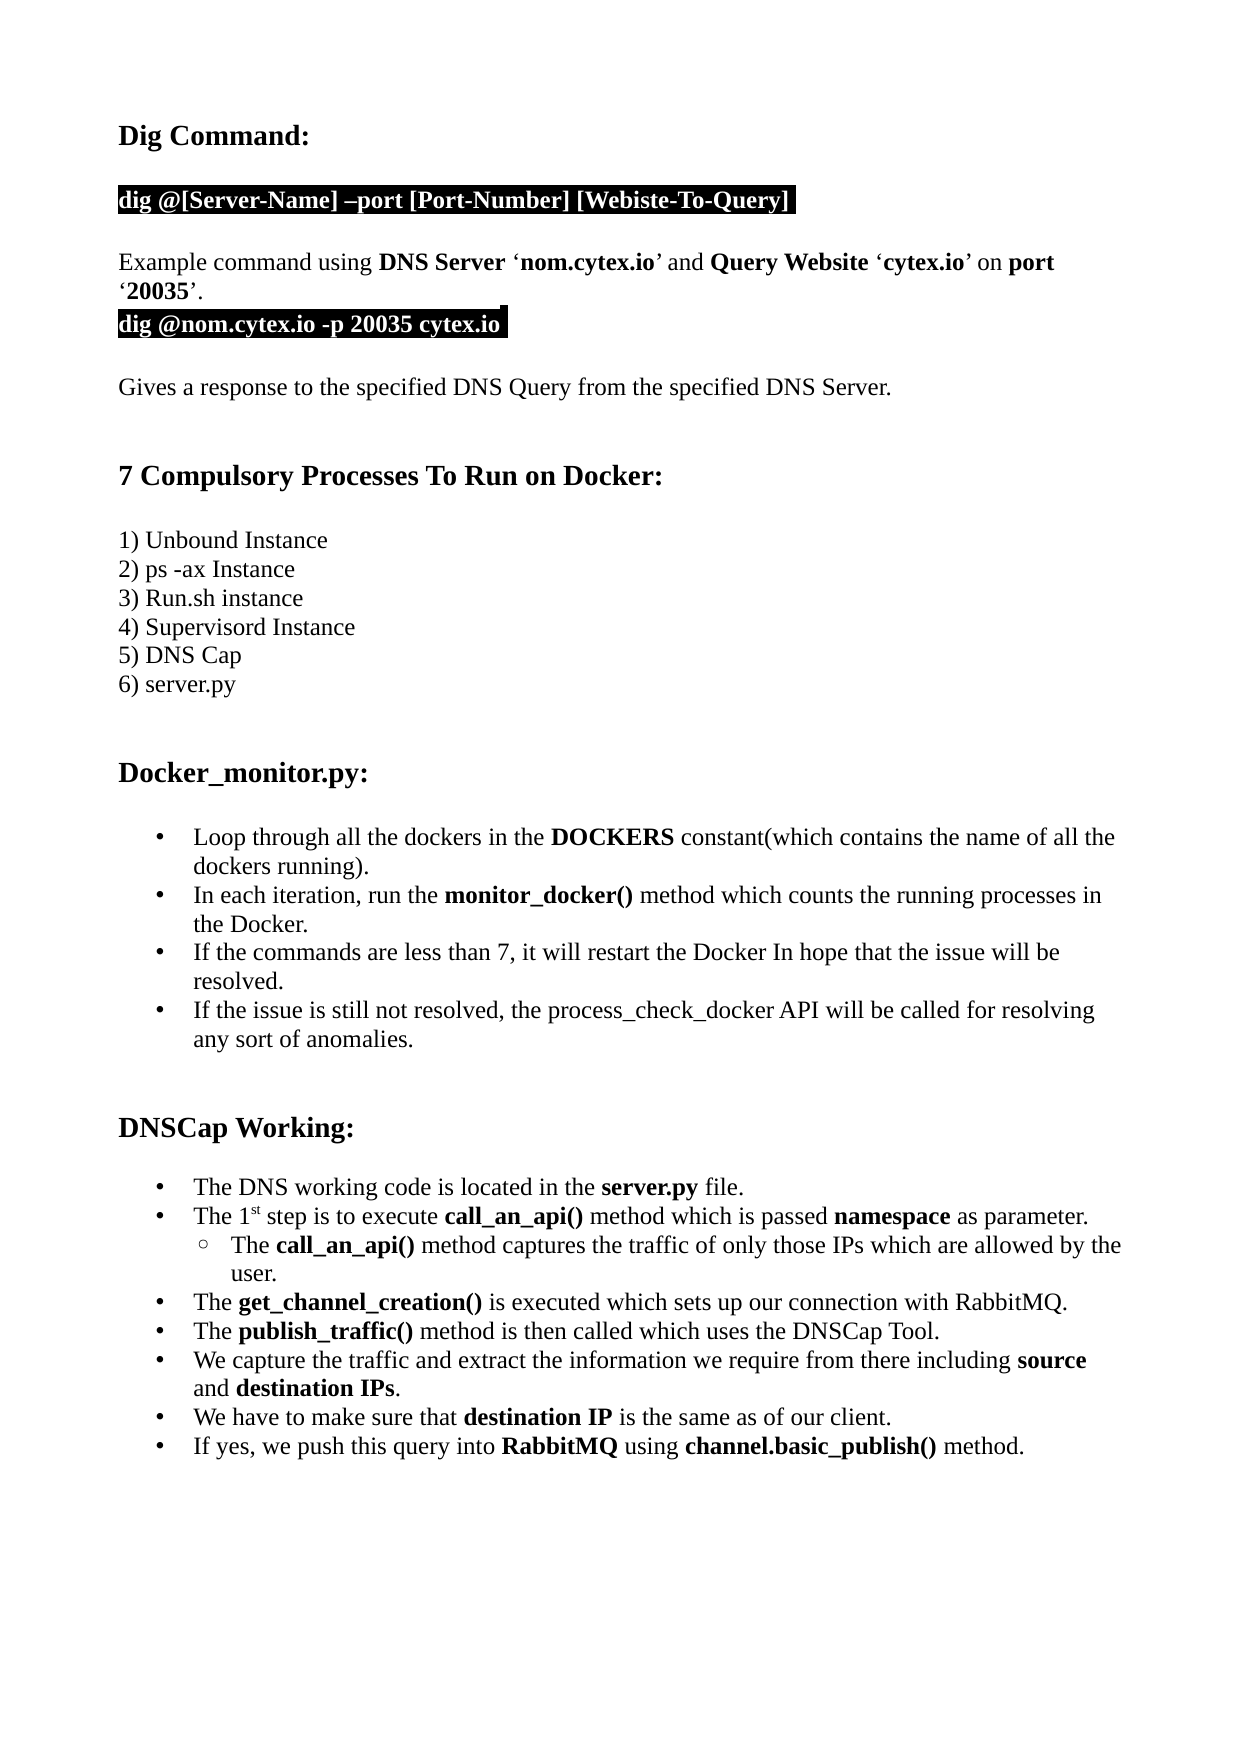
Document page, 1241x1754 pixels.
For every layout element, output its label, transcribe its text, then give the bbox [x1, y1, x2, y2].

list The call_an_api() method captures the traffic of only those IPs which are allowed by the user. [193, 1230, 1122, 1287]
text Docker_monitor.py: [118, 755, 1122, 789]
text dig @nom.cytex.io -p 20035 cytex.io [118, 305, 1122, 338]
text 7 Compulsory Processes To Run on Docker: [118, 458, 1122, 492]
text 2) ps -ax Instance [118, 554, 1122, 583]
list We capture the traffic and extract the information we require from there including source and destination IPs. [156, 1345, 1122, 1402]
text 5) DNS Cap [118, 640, 1122, 669]
text DNSCap Working: [118, 1110, 1122, 1143]
text Example command using DNS Server ‘nom.cytex.io’ and Query Website ‘cytex.io’ on port ‘20035’. [118, 247, 1122, 305]
list If yes, we push this query into RabbitMQ using channel.basic_publish() method. [156, 1431, 1122, 1460]
text 3) Run.sh instance [118, 583, 1122, 612]
text Gives a response to the specified DNS Query from the specified DNS Server. [118, 372, 1122, 401]
text Dig Command: [118, 118, 1122, 152]
list The publish_traffic() method is then called which uses the DNSCap Tool. [156, 1316, 1122, 1345]
list If the commands are less than 7, it will restart the Docker In hope that the issue will be resolved. [156, 937, 1122, 995]
text 6) server.py [118, 669, 1122, 698]
text dig @[Server-Name] –port [Port-Number] [Webiste-To-Query] [118, 185, 1122, 214]
list Loop through all the dockers in the DOCKERS constant(which contains the name of all the dockers running). [156, 822, 1122, 880]
list We have to make sure that destination IP is the same as of our client. [156, 1402, 1122, 1431]
list The get_channel_creation() is executed which sets up our connection with RabbitMQ. [156, 1287, 1122, 1316]
text 1) Unbound Instance [118, 525, 1122, 554]
list In each iteration, run the monitor_docker() method which counts the running processes in the Docker. [156, 880, 1122, 937]
text 4) Supervisord Instance [118, 612, 1122, 640]
list The 1st step is to execute call_an_api() method which is passed namespace as parameter. [156, 1201, 1122, 1230]
list The DNS working code is located in the server.py file. [156, 1172, 1122, 1201]
list If the issue is still not resolved, the process_check_docker API will be called for resolving any sort of anomalies. [156, 995, 1122, 1052]
